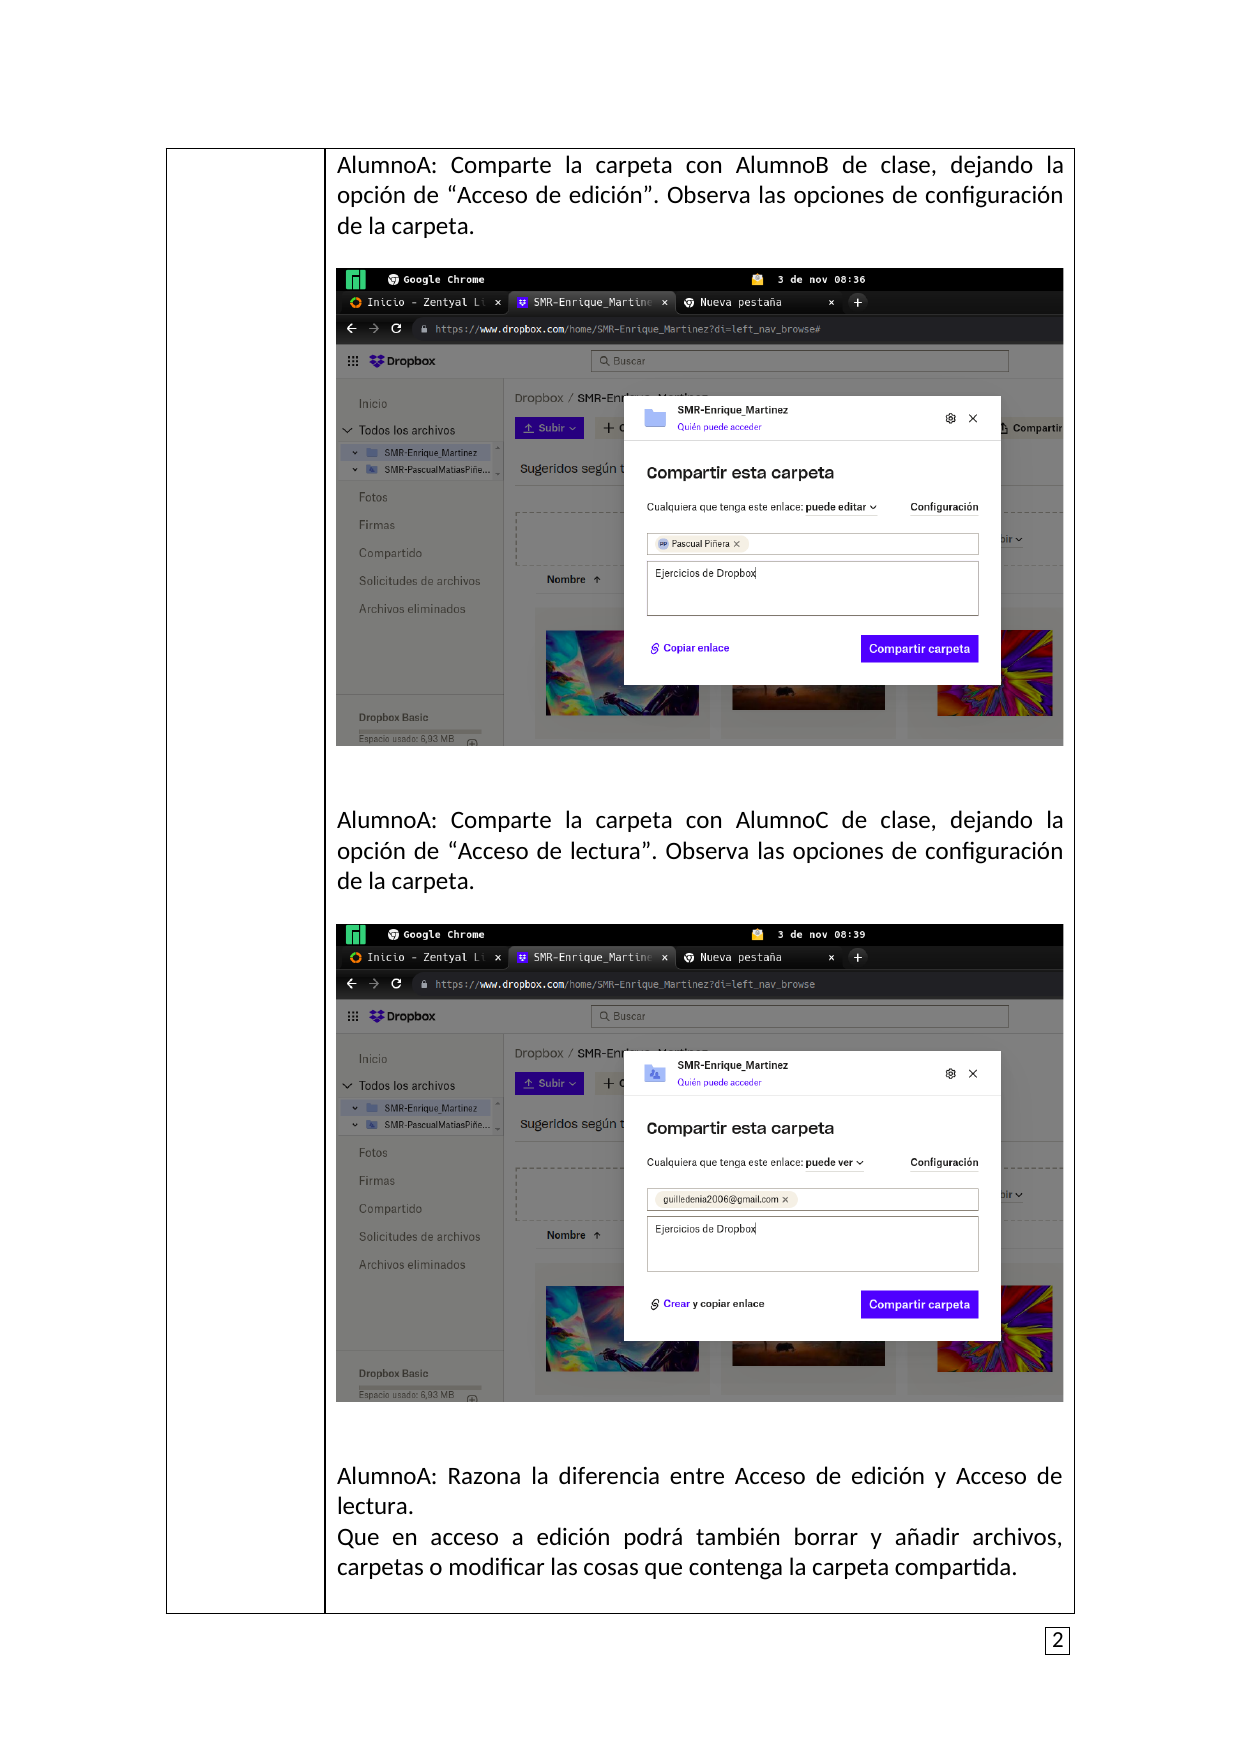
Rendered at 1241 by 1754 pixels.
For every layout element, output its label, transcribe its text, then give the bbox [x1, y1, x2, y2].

picture [336, 924, 1064, 1402]
picture [336, 268, 1064, 746]
table_cell AlumnoA: Comparte la carpeta con AlumnoB de clase, dejando la opción de “Acceso de edición”. Observa las opciones de configuración de la carpeta. AlumnoA: Comparte la carpeta con AlumnoC de clase, dejando la opción de “Acceso de lectura”. Observa las opciones de configuración de la carpeta. AlumnoA: Razona la diferencia entre Acceso de edición y Acceso de lectura. Que en acceso a edición podrá también borrar y añadir archivos, carpetas o modificar las cosas que contenga la carpeta compartida. [326, 149, 1074, 1613]
table_cell [167, 149, 324, 1613]
